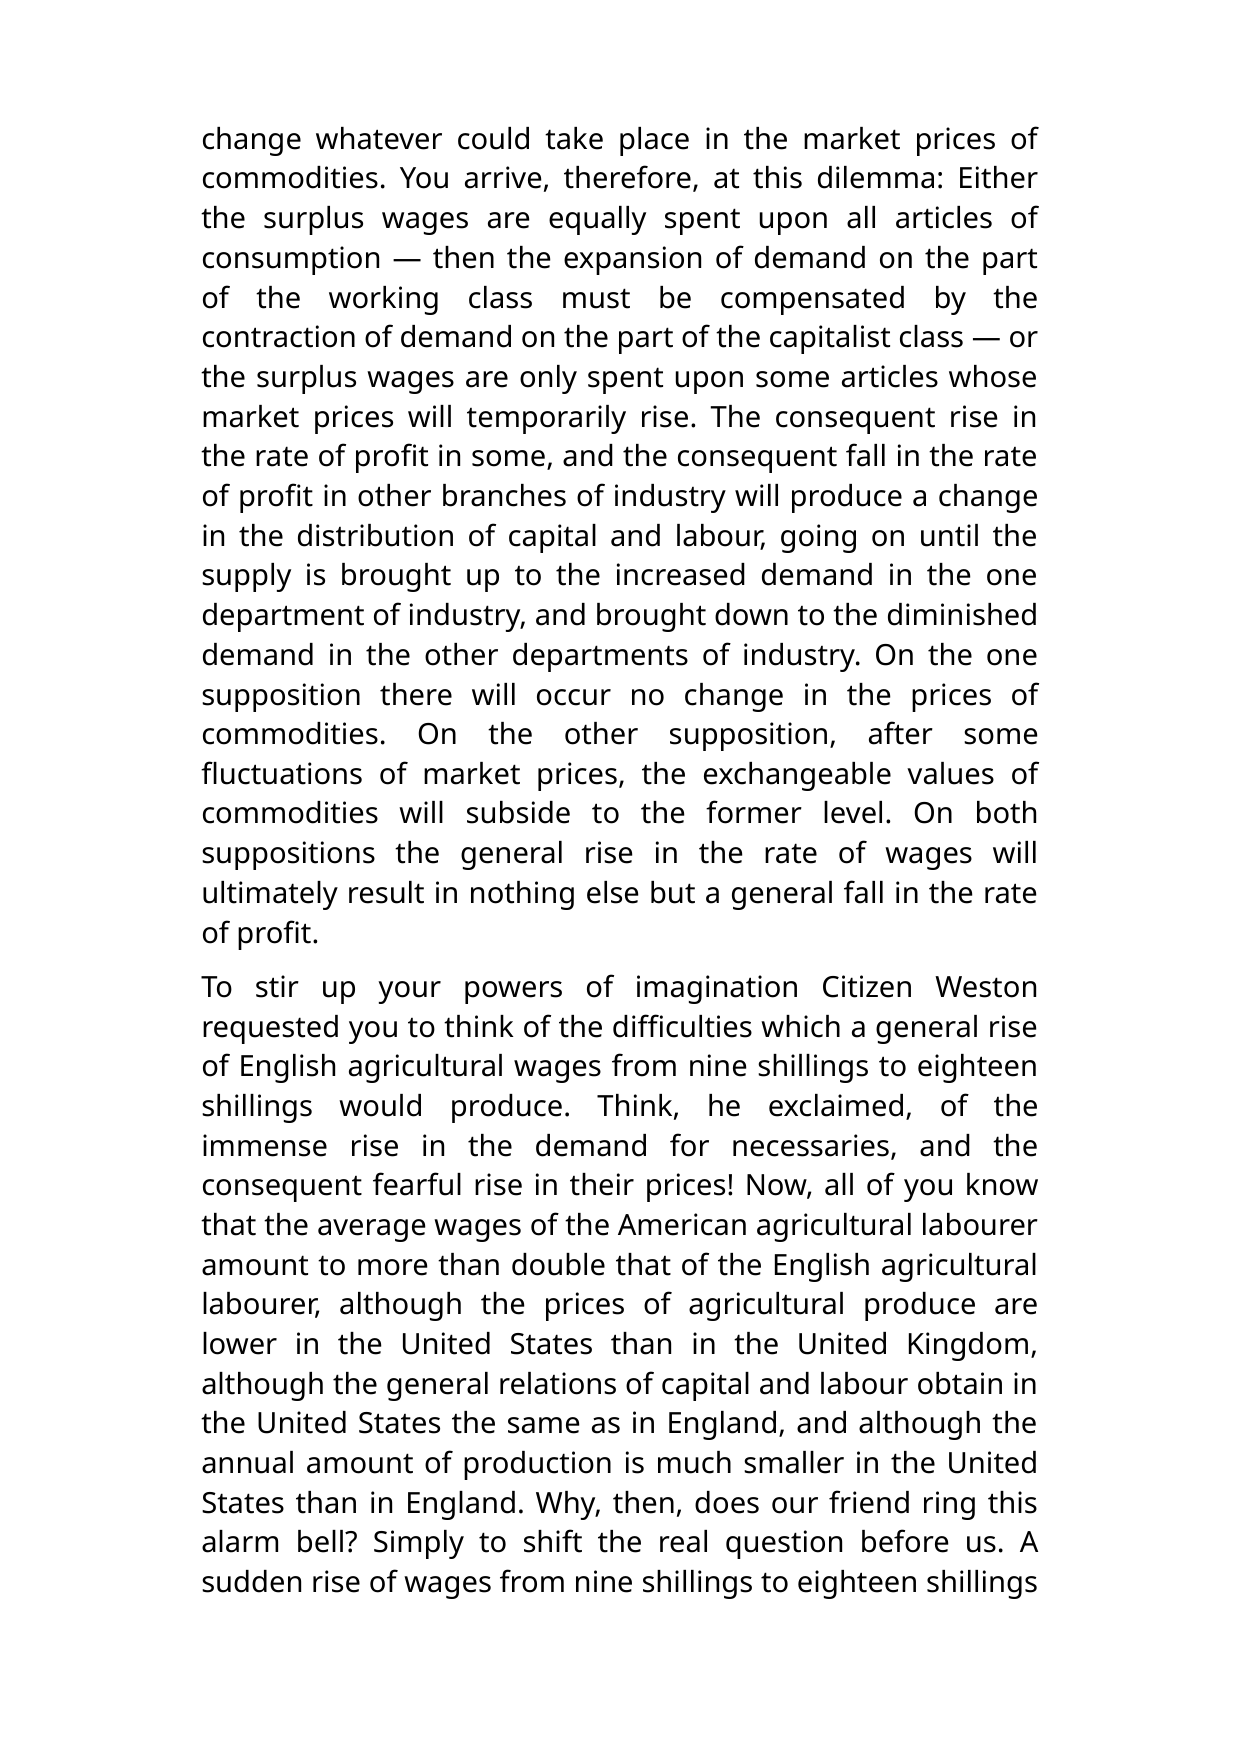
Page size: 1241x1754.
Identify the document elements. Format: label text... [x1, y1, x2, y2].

text To stir up your powers of imagination Citizen Weston requested you to think of the difficulties which a general rise of English agricultural wages from nine shillings to eighteen shillings would produce. Think, he exclaimed, of the immense rise in the demand for necessaries, and the consequent fearful rise in their prices! Now, all of you know that the average wages of the American agricultural labourer amount to more than double that of the English agricultural labourer, although the prices of agricultural produce are lower in the United States than in the United Kingdom, although the general relations of capital and labour obtain in the United States the same as in England, and although the annual amount of production is much smaller in the United States than in England. Why, then, does our friend ring this alarm bell? Simply to shift the real question before us. A sudden rise of wages from nine shillings to eighteen shillings [201, 966, 1039, 1601]
text change whatever could take place in the market prices of commodities. You arrive, therefore, at this dilemma: Either the surplus wages are equally spent upon all articles of consumption — then the expansion of demand on the part of the working class must be compensated by the contraction of demand on the part of the capitalist class — or the surplus wages are only spent upon some articles whose market prices will temporarily rise. The consequent rise in the rate of profit in some, and the consequent fall in the rate of profit in other branches of industry will produce a change in the distribution of capital and labour, going on until the supply is brought up to the increased demand in the one department of industry, and brought down to the diminished demand in the other departments of industry. On the one supposition there will occur no change in the prices of commodities. On the other supposition, after some fluctuations of market prices, the exchangeable values of commodities will subside to the former level. On both suppositions the general rise in the rate of wages will ultimately result in nothing else but a general fall in the rate of profit. [201, 118, 1039, 952]
